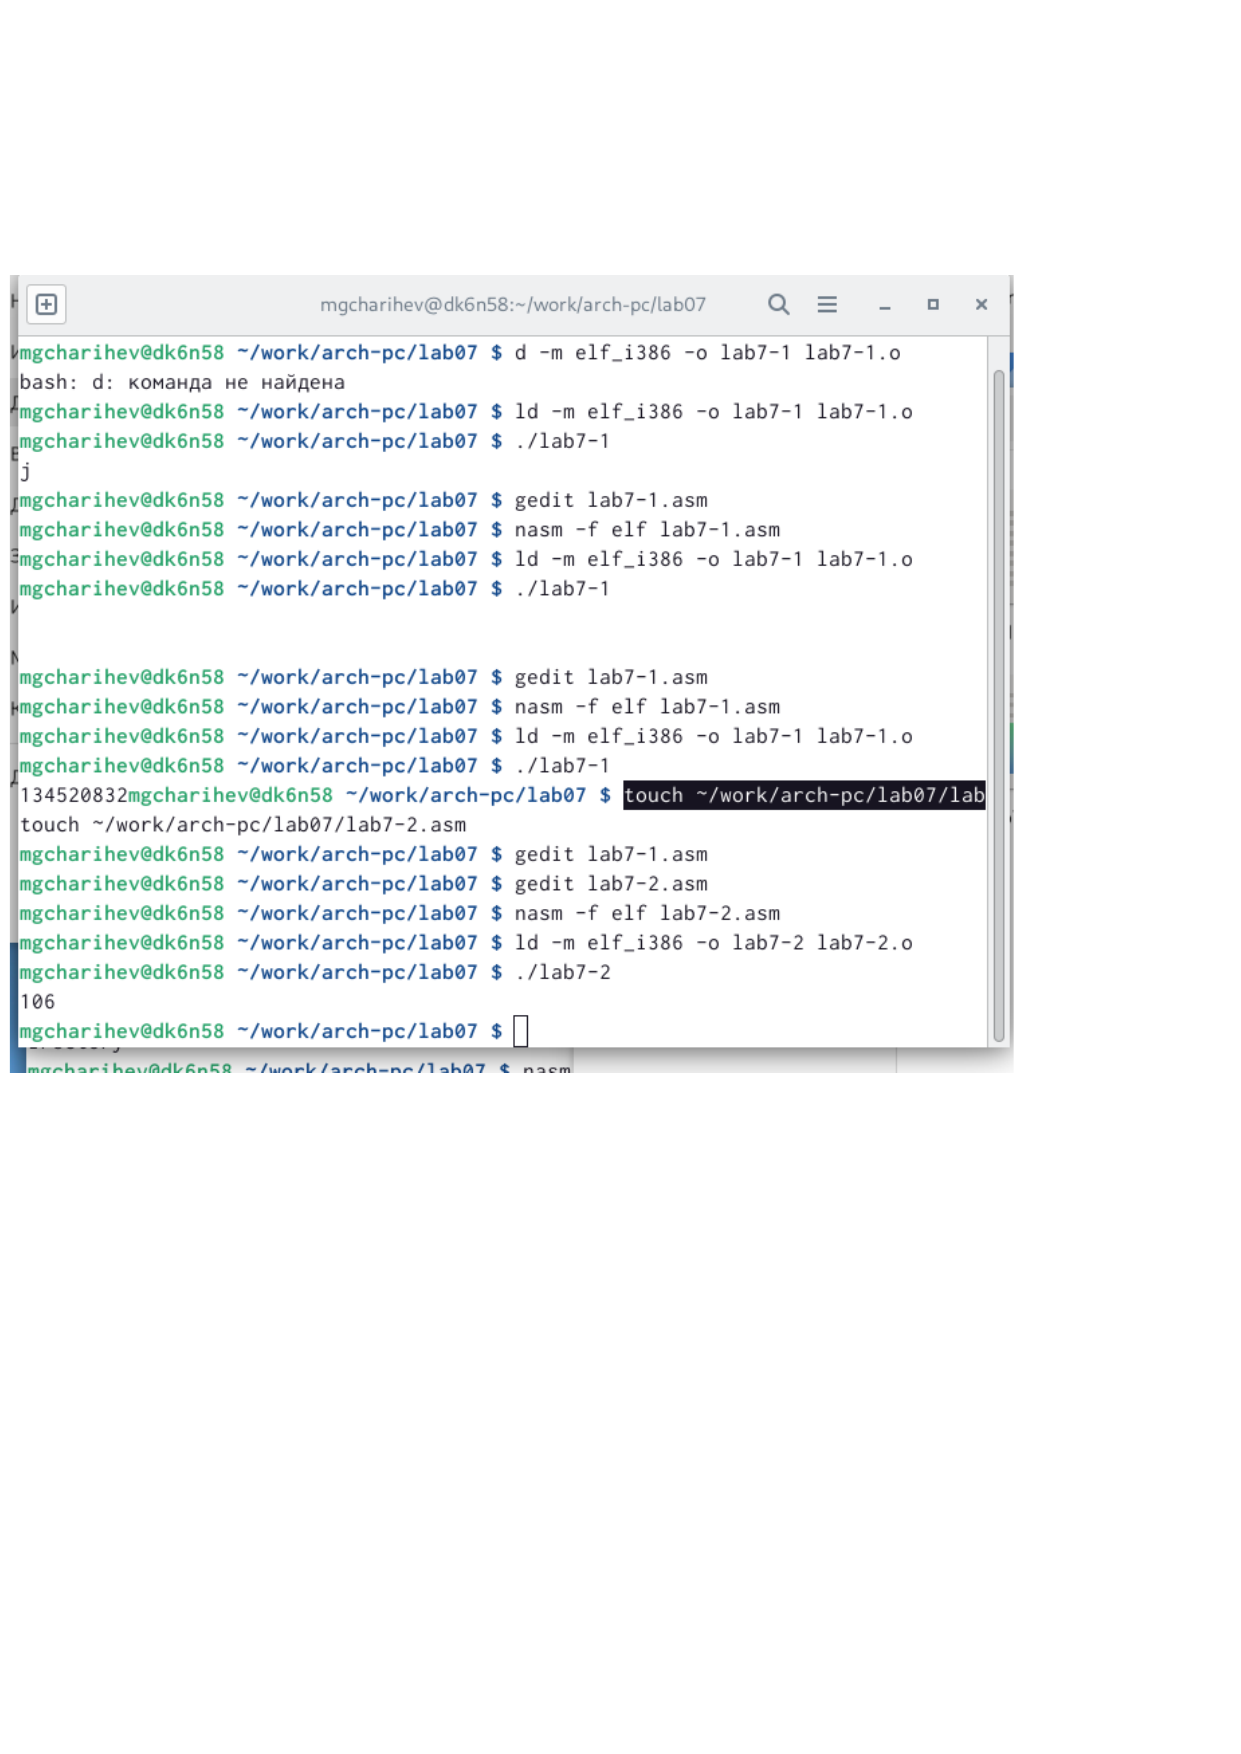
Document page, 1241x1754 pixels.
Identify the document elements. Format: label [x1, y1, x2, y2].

picture [9, 275, 1014, 1073]
